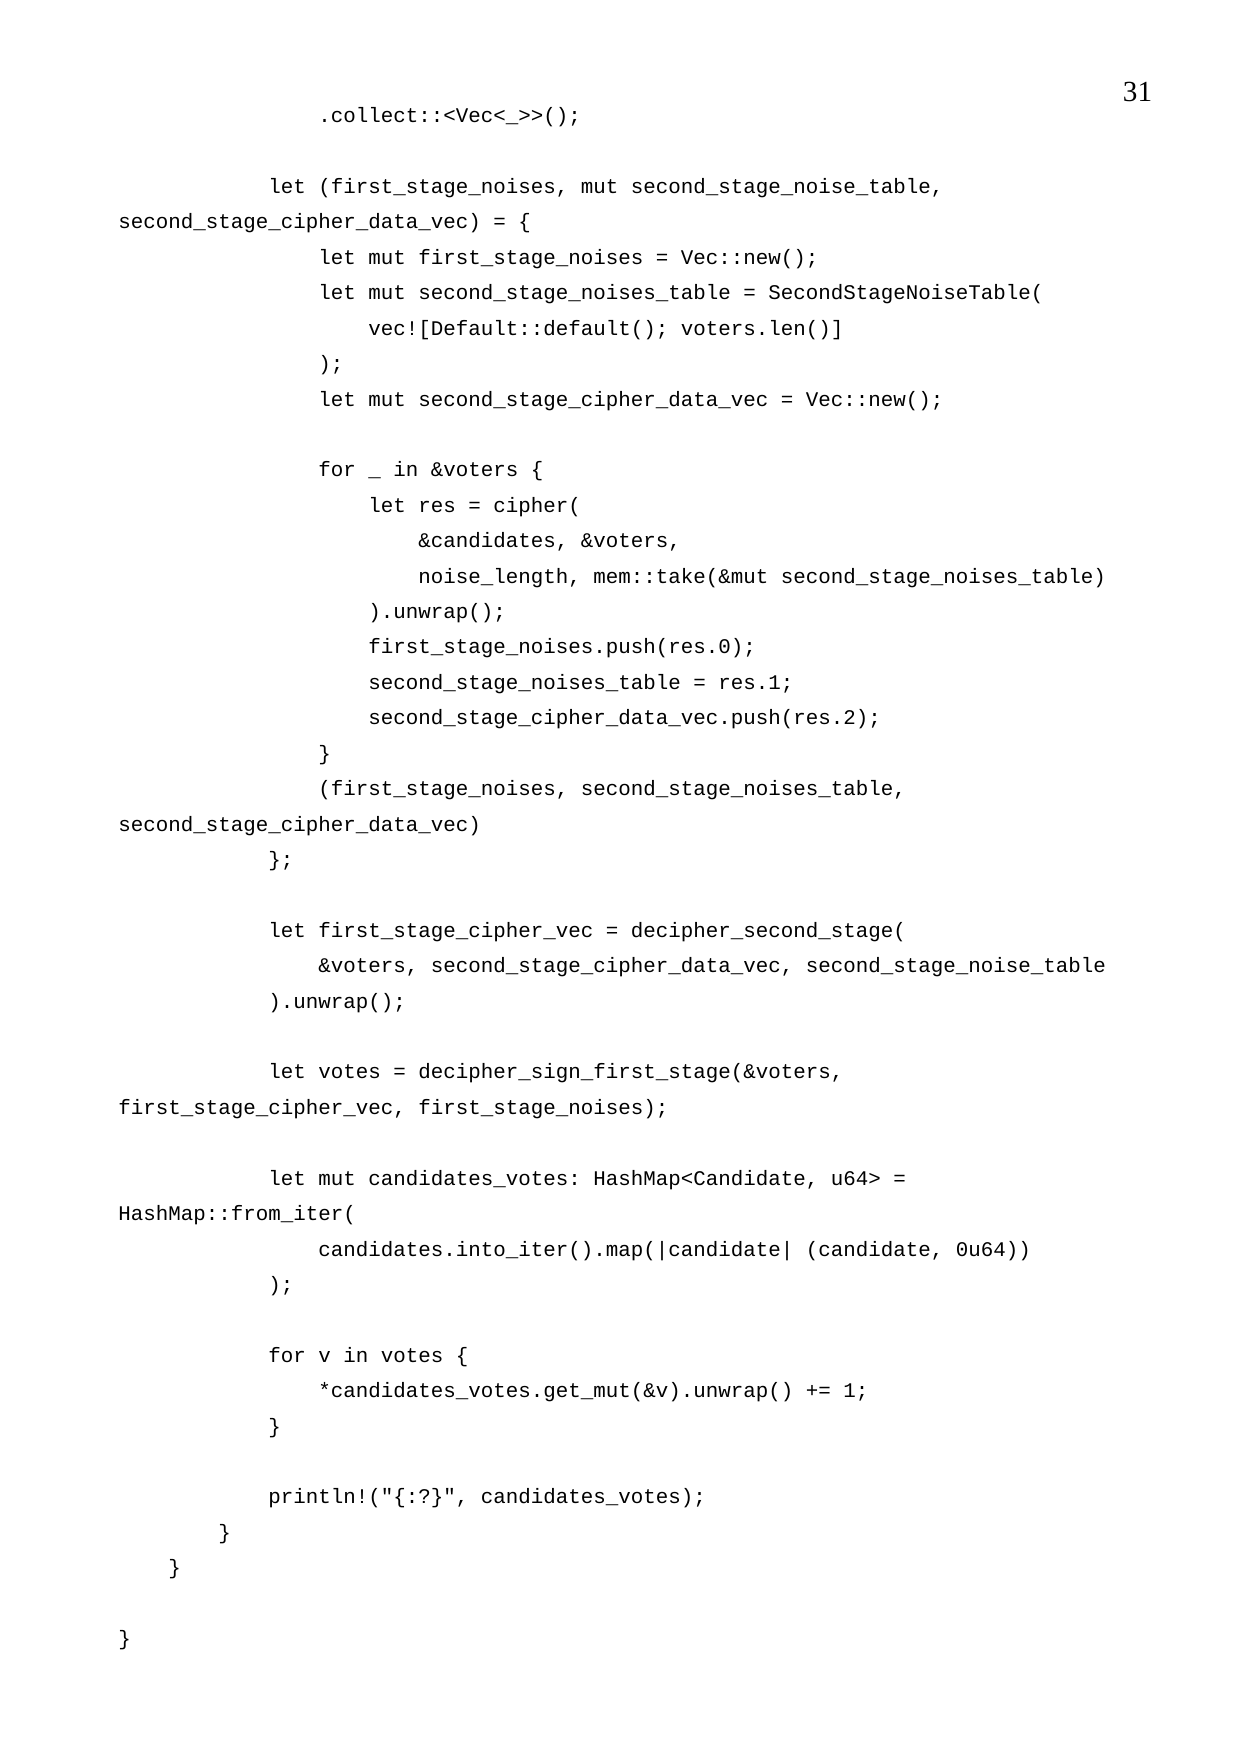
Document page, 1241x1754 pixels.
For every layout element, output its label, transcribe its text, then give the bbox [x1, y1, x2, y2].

text let mut second_stage_noises_table = SecondStageNoiseTable( [118, 282, 1122, 306]
text let res = cipher( [118, 495, 1122, 518]
text println!("{:?}", candidates_votes); [118, 1486, 1122, 1510]
text let first_stage_cipher_vec = decipher_second_stage( [118, 920, 1122, 943]
text ).unwrap(); [118, 601, 1122, 625]
text let (first_stage_noises, mut second_stage_noise_table, second_stage_cipher_data_vec) = { [118, 176, 1122, 235]
text *candidates_votes.get_mut(&v).unwrap() += 1; [118, 1380, 1122, 1404]
text first_stage_noises.push(res.0); [118, 636, 1122, 660]
text } [118, 1628, 1122, 1652]
text let votes = decipher_sign_first_stage(&voters, first_stage_cipher_vec, first_stage_noises); [118, 1061, 1122, 1121]
text vec![Default::default(); voters.len()] [118, 318, 1122, 341]
text } [118, 743, 1122, 766]
text } [118, 1522, 1122, 1546]
text } [118, 1557, 1122, 1581]
text &voters, second_stage_cipher_data_vec, second_stage_noise_table [118, 955, 1122, 979]
text candidates.into_iter().map(|candidate| (candidate, 0u64)) [118, 1238, 1122, 1262]
text noise_length, mem::take(&mut second_stage_noises_table) [118, 566, 1122, 589]
text second_stage_cipher_data_vec.push(res.2); [118, 707, 1122, 731]
text second_stage_noises_table = res.1; [118, 672, 1122, 696]
text (first_stage_noises, second_stage_noises_table, second_stage_cipher_data_vec) [118, 778, 1122, 837]
text &candidates, &voters, [118, 530, 1122, 554]
text ).unwrap(); [118, 991, 1122, 1014]
text }; [118, 849, 1122, 873]
text let mut candidates_votes: HashMap<Candidate, u64> = HashMap::from_iter( [118, 1168, 1122, 1227]
text let mut second_stage_cipher_data_vec = Vec::new(); [118, 388, 1122, 412]
text .collect::<Vec<_>>(); [118, 105, 1122, 129]
text ); [118, 1274, 1122, 1298]
text } [118, 1416, 1122, 1439]
text for v in votes { [118, 1345, 1122, 1368]
text let mut first_stage_noises = Vec::new(); [118, 247, 1122, 271]
text for _ in &voters { [118, 459, 1122, 483]
text ); [118, 353, 1122, 377]
